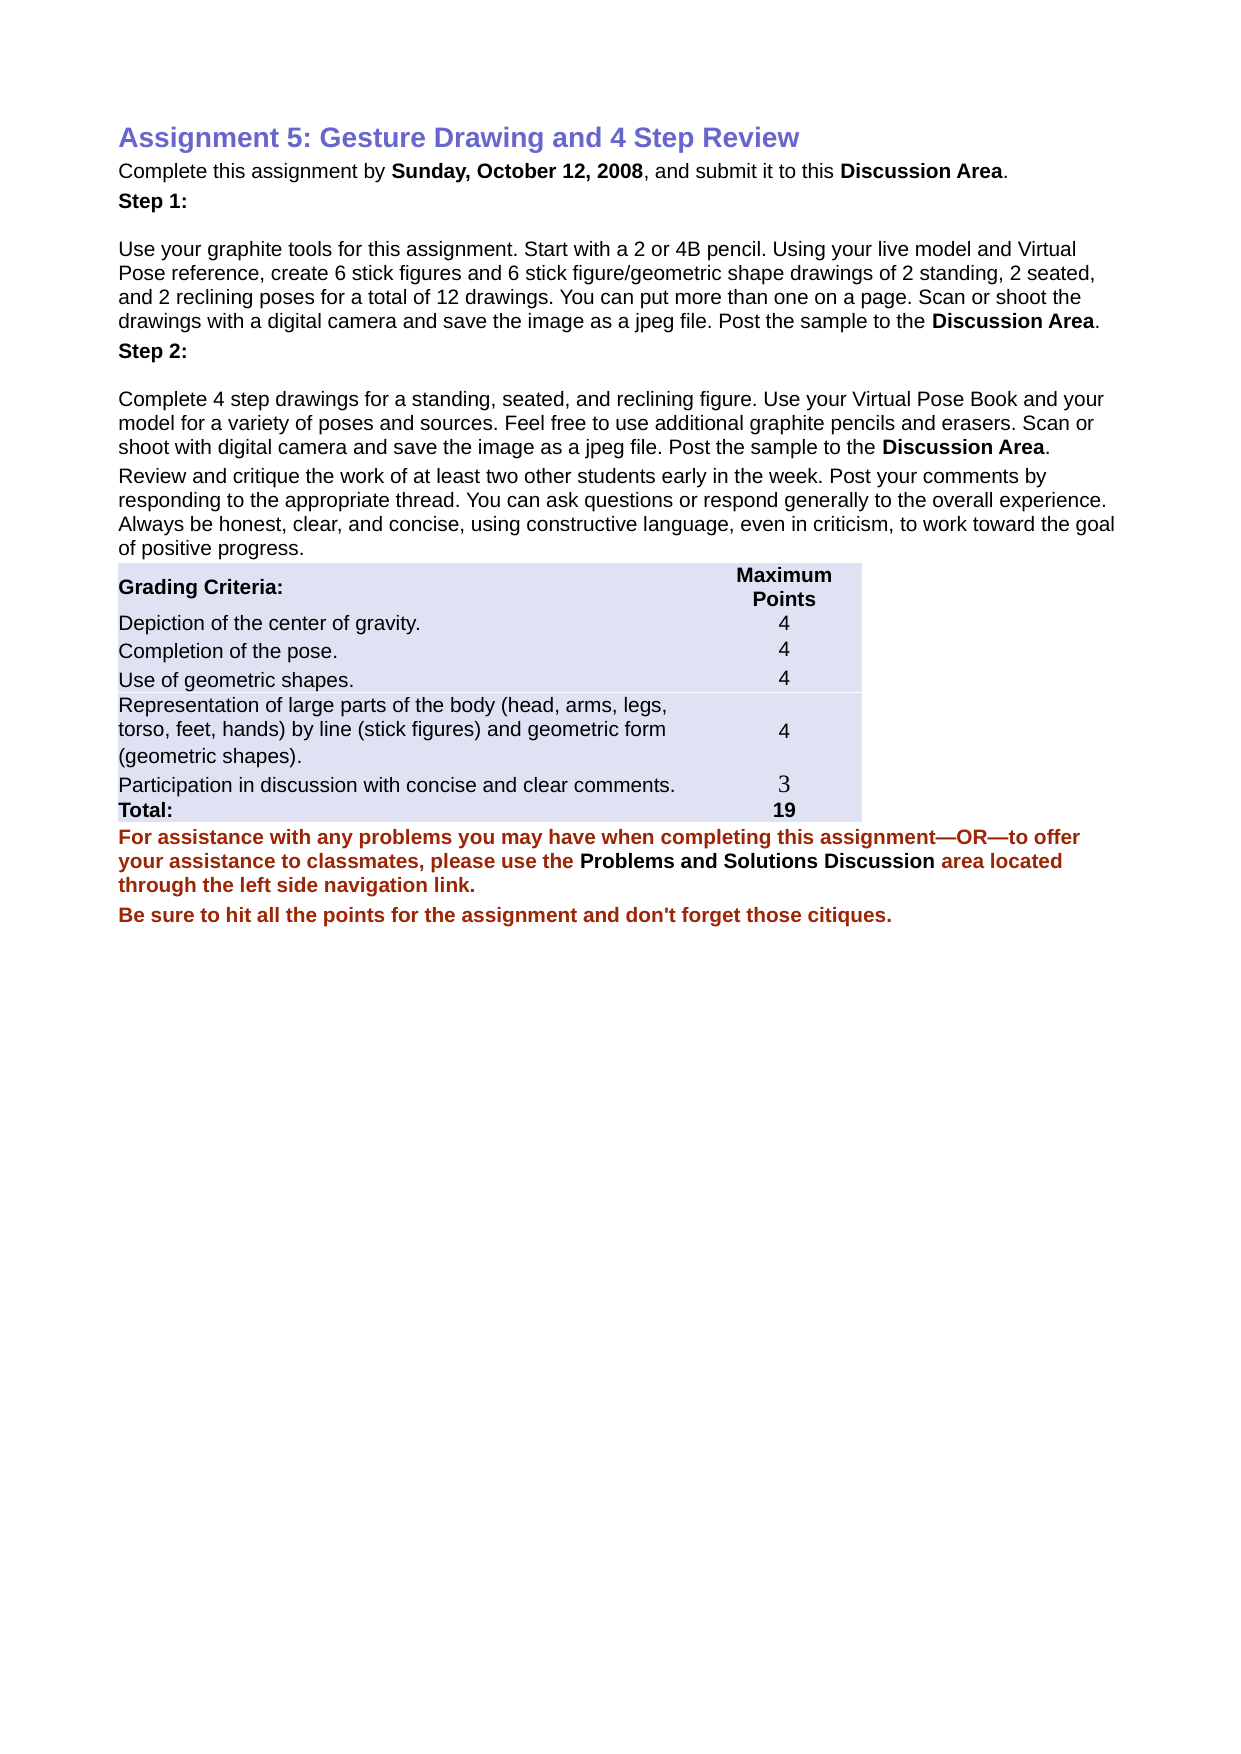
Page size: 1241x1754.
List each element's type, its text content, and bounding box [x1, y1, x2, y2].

table_cell Use of geometric shapes. [118, 664, 706, 692]
text For assistance with any problems you may have when completing this assignment—OR—to offer your assistance to classmates, please use the Problems and Solutions Discussion area located through the left side navigation link. [118, 825, 1122, 897]
text Step 1: Use your graphite tools for this assignment. Start with a 2 or 4B pencil. Using your live model and Virtual Pose reference, create 6 stick figures and 6 stick figure/geometric shape drawings of 2 standing, 2 seated, and 2 reclining poses for a total of 12 drawings. You can put more than one on a page. Scan or shoot the drawings with a digital camera and save the image as a jpeg file. Post the sample to the Discussion Area. [118, 189, 1122, 333]
text Review and critique the work of at least two other students early in the week. Post your comments by responding to the appropriate thread. You can ask questions or respond generally to the overall experience. Always be honest, clear, and concise, using constructive language, even in criticism, to work toward the goal of positive progress. [118, 464, 1122, 560]
text Assignment 5: Gesture Drawing and 4 Step Review [118, 121, 1122, 153]
table_header Grading Criteria: [118, 563, 706, 611]
text Complete this assignment by Sunday, October 12, 2008, and submit it to this Discussion Area. [118, 159, 1122, 183]
table_header Maximum Points [706, 563, 862, 611]
table_cell 4 [706, 664, 862, 692]
table_cell Total: [118, 798, 706, 822]
table_cell 19 [706, 798, 862, 822]
table_cell Depiction of the center of gravity. [118, 611, 706, 635]
table_cell 4 [706, 611, 862, 635]
table_cell Participation in discussion with concise and clear comments. [118, 769, 706, 798]
table_cell 3 [706, 769, 862, 798]
table_cell Representation of large parts of the body (head, arms, legs, torso, feet, hands) by line (stick figures) and geometric form (geometric shapes). [118, 693, 706, 769]
table_cell 4 [706, 693, 862, 769]
table_cell Completion of the pose. [118, 635, 706, 664]
text Be sure to hit all the points for the assignment and don't forget those citiques. [118, 902, 1122, 926]
text Step 2: Complete 4 step drawings for a standing, seated, and reclining figure. Use your Virtual Pose Book and your model for a variety of poses and sources. Feel free to use additional graphite pencils and erasers. Scan or shoot with digital camera and save the image as a jpeg file. Post the sample to the Discussion Area. [118, 339, 1122, 458]
table_cell 4 [706, 635, 862, 664]
